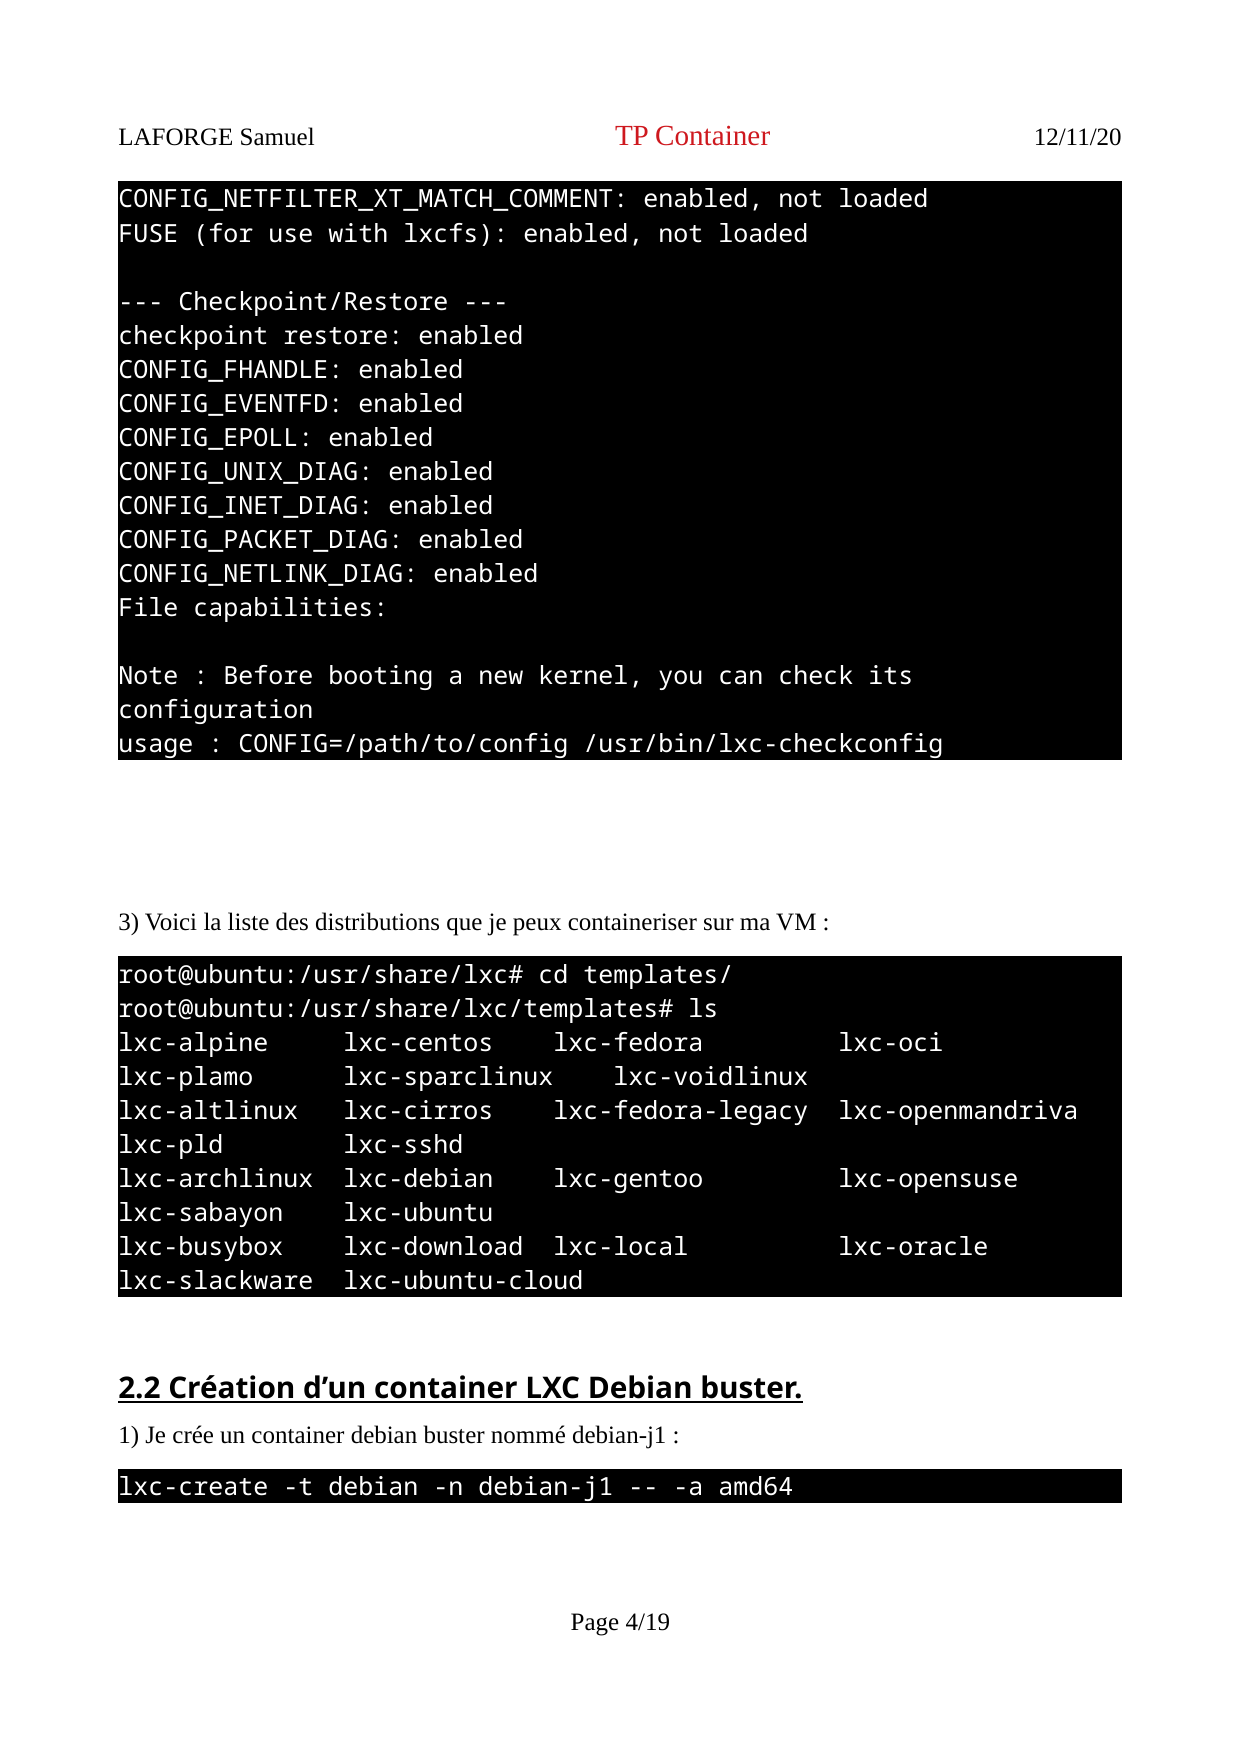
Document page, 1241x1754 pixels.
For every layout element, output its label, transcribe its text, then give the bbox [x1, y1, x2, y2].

text lxc-altlinux lxc-cirros lxc-fedora-legacy lxc-openmandriva lxc-pld lxc-sshd [118, 1093, 1122, 1161]
text root@ubuntu:/usr/share/lxc# cd templates/ [118, 956, 1122, 991]
text CONFIG_EVENTFD: enabled [118, 386, 1122, 419]
text lxc-busybox lxc-download lxc-local lxc-oracle lxc-slackware lxc-ubuntu-cloud [118, 1229, 1122, 1297]
text checkpoint restore: enabled [118, 317, 1122, 351]
subtitle 2.2 Création d’un container LXC Debian buster. [118, 1367, 1122, 1407]
text lxc-alpine lxc-centos lxc-fedora lxc-oci lxc-plamo lxc-sparclinux lxc-voidlinux [118, 1024, 1122, 1093]
text CONFIG_PACKET_DIAG: enabled [118, 522, 1122, 556]
text 1) Je crée un container debian buster nommé debian-j1 : [118, 1420, 1122, 1449]
text usage : CONFIG=/path/to/config /usr/bin/lxc-checkconfig [118, 726, 1122, 760]
text lxc-archlinux lxc-debian lxc-gentoo lxc-opensuse lxc-sabayon lxc-ubuntu [118, 1161, 1122, 1229]
text CONFIG_INET_DIAG: enabled [118, 488, 1122, 522]
text --- Checkpoint/Restore --- [118, 283, 1122, 317]
text 3) Voici la liste des distributions que je peux containeriser sur ma VM : [118, 907, 1122, 936]
text root@ubuntu:/usr/share/lxc/templates# ls [118, 991, 1122, 1024]
text CONFIG_NETFILTER_XT_MATCH_COMMENT: enabled, not loaded [118, 181, 1122, 215]
text lxc-create -t debian -n debian-j1 -- -a amd64 [118, 1469, 1122, 1503]
text CONFIG_NETLINK_DIAG: enabled [118, 556, 1122, 590]
text CONFIG_UNIX_DIAG: enabled [118, 454, 1122, 488]
text FUSE (for use with lxcfs): enabled, not loaded [118, 215, 1122, 249]
text Note : Before booting a new kernel, you can check its configuration [118, 658, 1122, 726]
text CONFIG_EPOLL: enabled [118, 419, 1122, 454]
text CONFIG_FHANDLE: enabled [118, 351, 1122, 386]
text File capabilities: [118, 590, 1122, 624]
